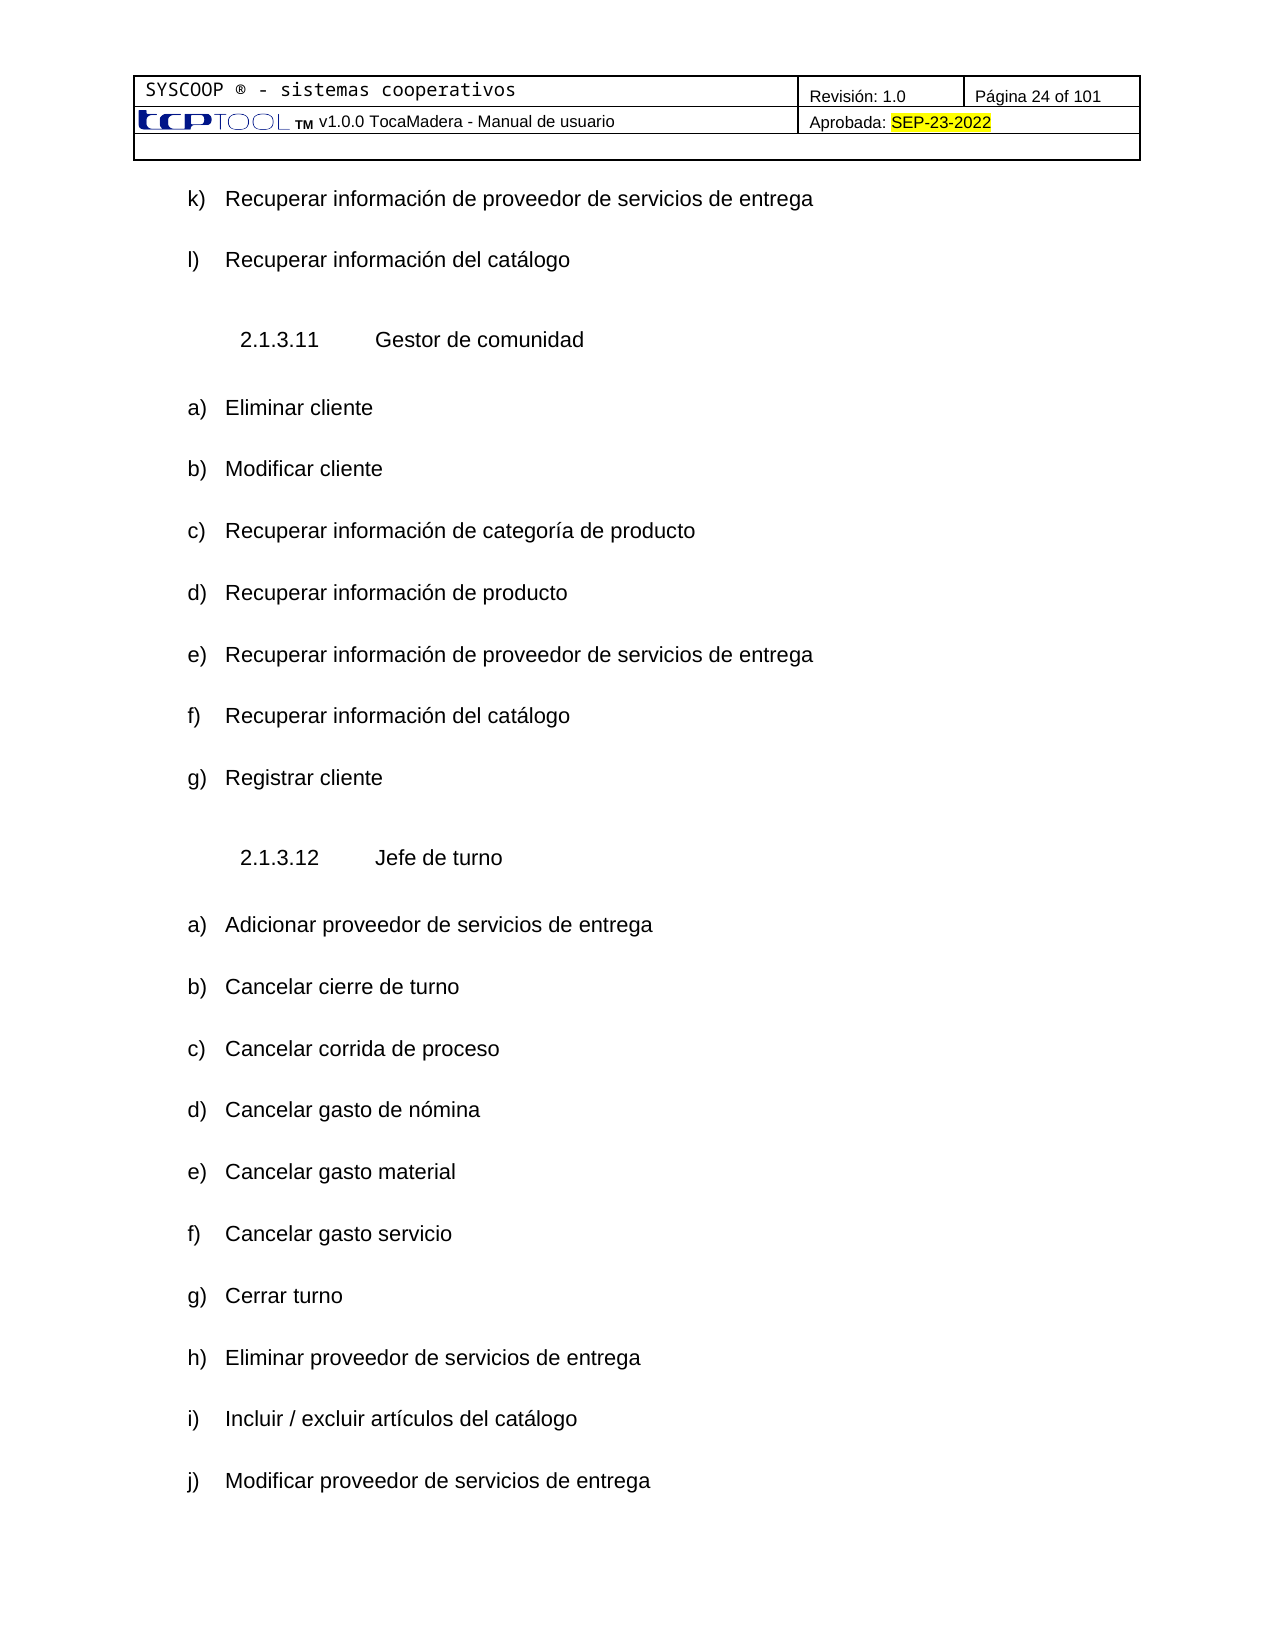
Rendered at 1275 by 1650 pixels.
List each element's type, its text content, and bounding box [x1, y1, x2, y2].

list Incluir / excluir artículos del catálogo [187, 1406, 1125, 1431]
list Recuperar información del catálogo [187, 247, 1125, 273]
list Cancelar cierre de turno [187, 974, 1125, 999]
list Recuperar información de categoría de producto [187, 518, 1125, 543]
list Cancelar corrida de proceso [187, 1036, 1125, 1061]
list Cancelar gasto servicio [187, 1221, 1125, 1246]
list Adicionar proveedor de servicios de entrega [187, 912, 1125, 937]
list Cancelar gasto material [187, 1159, 1125, 1184]
list Eliminar cliente [187, 394, 1125, 419]
list Cancelar gasto de nómina [187, 1097, 1125, 1122]
list Eliminar proveedor de servicios de entrega [187, 1344, 1125, 1369]
list Recuperar información del catálogo [187, 703, 1125, 728]
list Recuperar información de proveedor de servicios de entrega [187, 641, 1125, 667]
picture [138, 110, 290, 130]
subtitle Jefe de turno [240, 845, 1125, 870]
subtitle Gestor de comunidad [240, 327, 1125, 352]
list Recuperar información de producto [187, 580, 1125, 605]
list Modificar proveedor de servicios de entrega [187, 1468, 1125, 1493]
list Modificar cliente [187, 456, 1125, 481]
list Registrar cliente [187, 765, 1125, 790]
list Cerrar turno [187, 1283, 1125, 1308]
list Recuperar información de proveedor de servicios de entrega [187, 186, 1125, 211]
